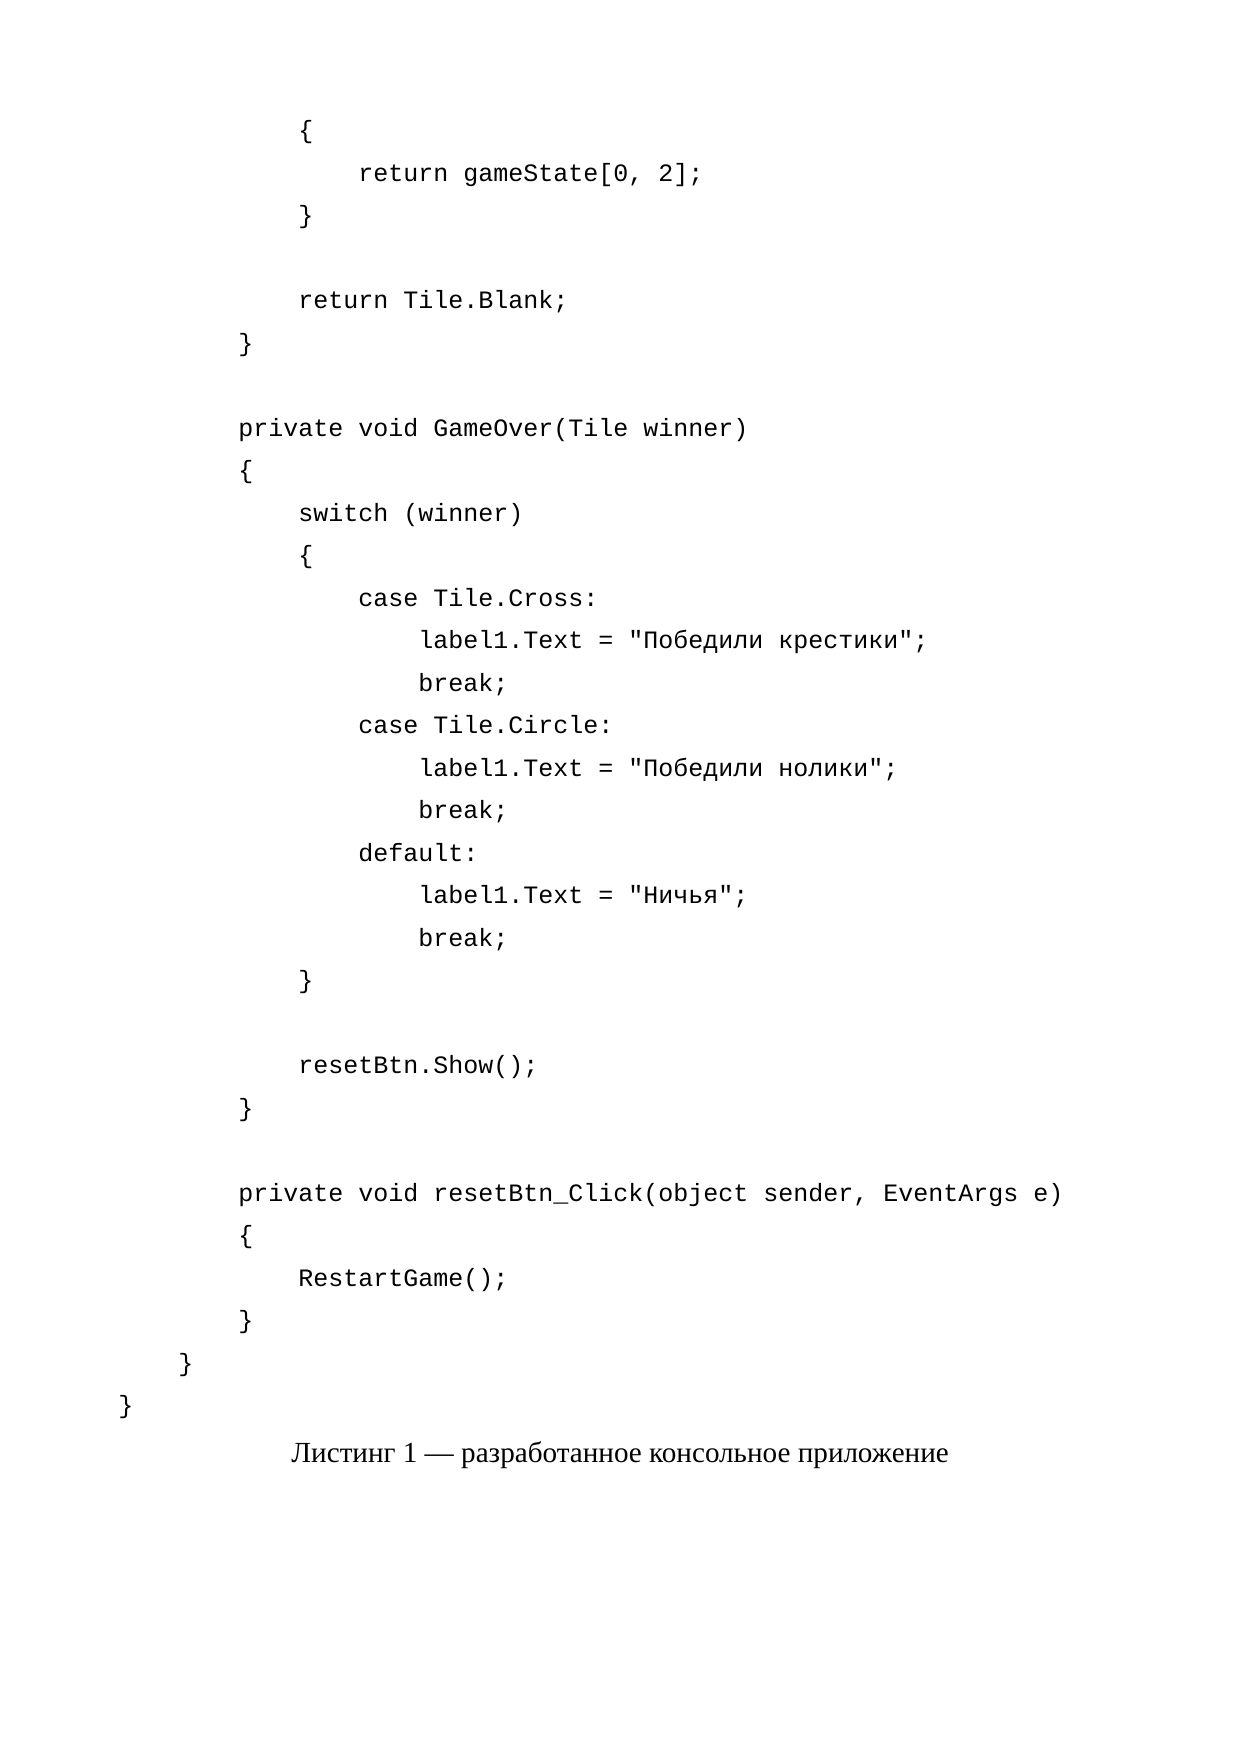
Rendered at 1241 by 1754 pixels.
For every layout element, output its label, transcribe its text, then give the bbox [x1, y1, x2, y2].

text default: [118, 841, 1122, 869]
text } [118, 1393, 1122, 1421]
text label1.Text = "Ничья"; [118, 883, 1122, 911]
text private void GameOver(Tile winner) [118, 416, 1122, 444]
text { [118, 458, 1122, 486]
text } [118, 1351, 1122, 1379]
text { [118, 1223, 1122, 1251]
text switch (winner) [118, 501, 1122, 529]
text { [118, 543, 1122, 571]
text break; [118, 671, 1122, 699]
text return gameState[0, 2]; [118, 161, 1122, 189]
text resetBtn.Show(); [118, 1053, 1122, 1081]
text return Tile.Blank; [118, 288, 1122, 316]
text } [118, 968, 1122, 996]
text } [118, 1096, 1122, 1124]
text case Tile.Circle: [118, 713, 1122, 741]
text Листинг 1 — разработанное консольное приложение [118, 1436, 1122, 1469]
text } [118, 203, 1122, 231]
text } [118, 331, 1122, 359]
text RestartGame(); [118, 1266, 1122, 1294]
text label1.Text = "Победили крестики"; [118, 628, 1122, 656]
text break; [118, 926, 1122, 954]
text label1.Text = "Победили нолики"; [118, 756, 1122, 784]
text } [118, 1308, 1122, 1336]
text { [118, 118, 1122, 146]
text break; [118, 798, 1122, 826]
text private void resetBtn_Click(object sender, EventArgs e) [118, 1181, 1122, 1209]
text case Tile.Cross: [118, 586, 1122, 614]
